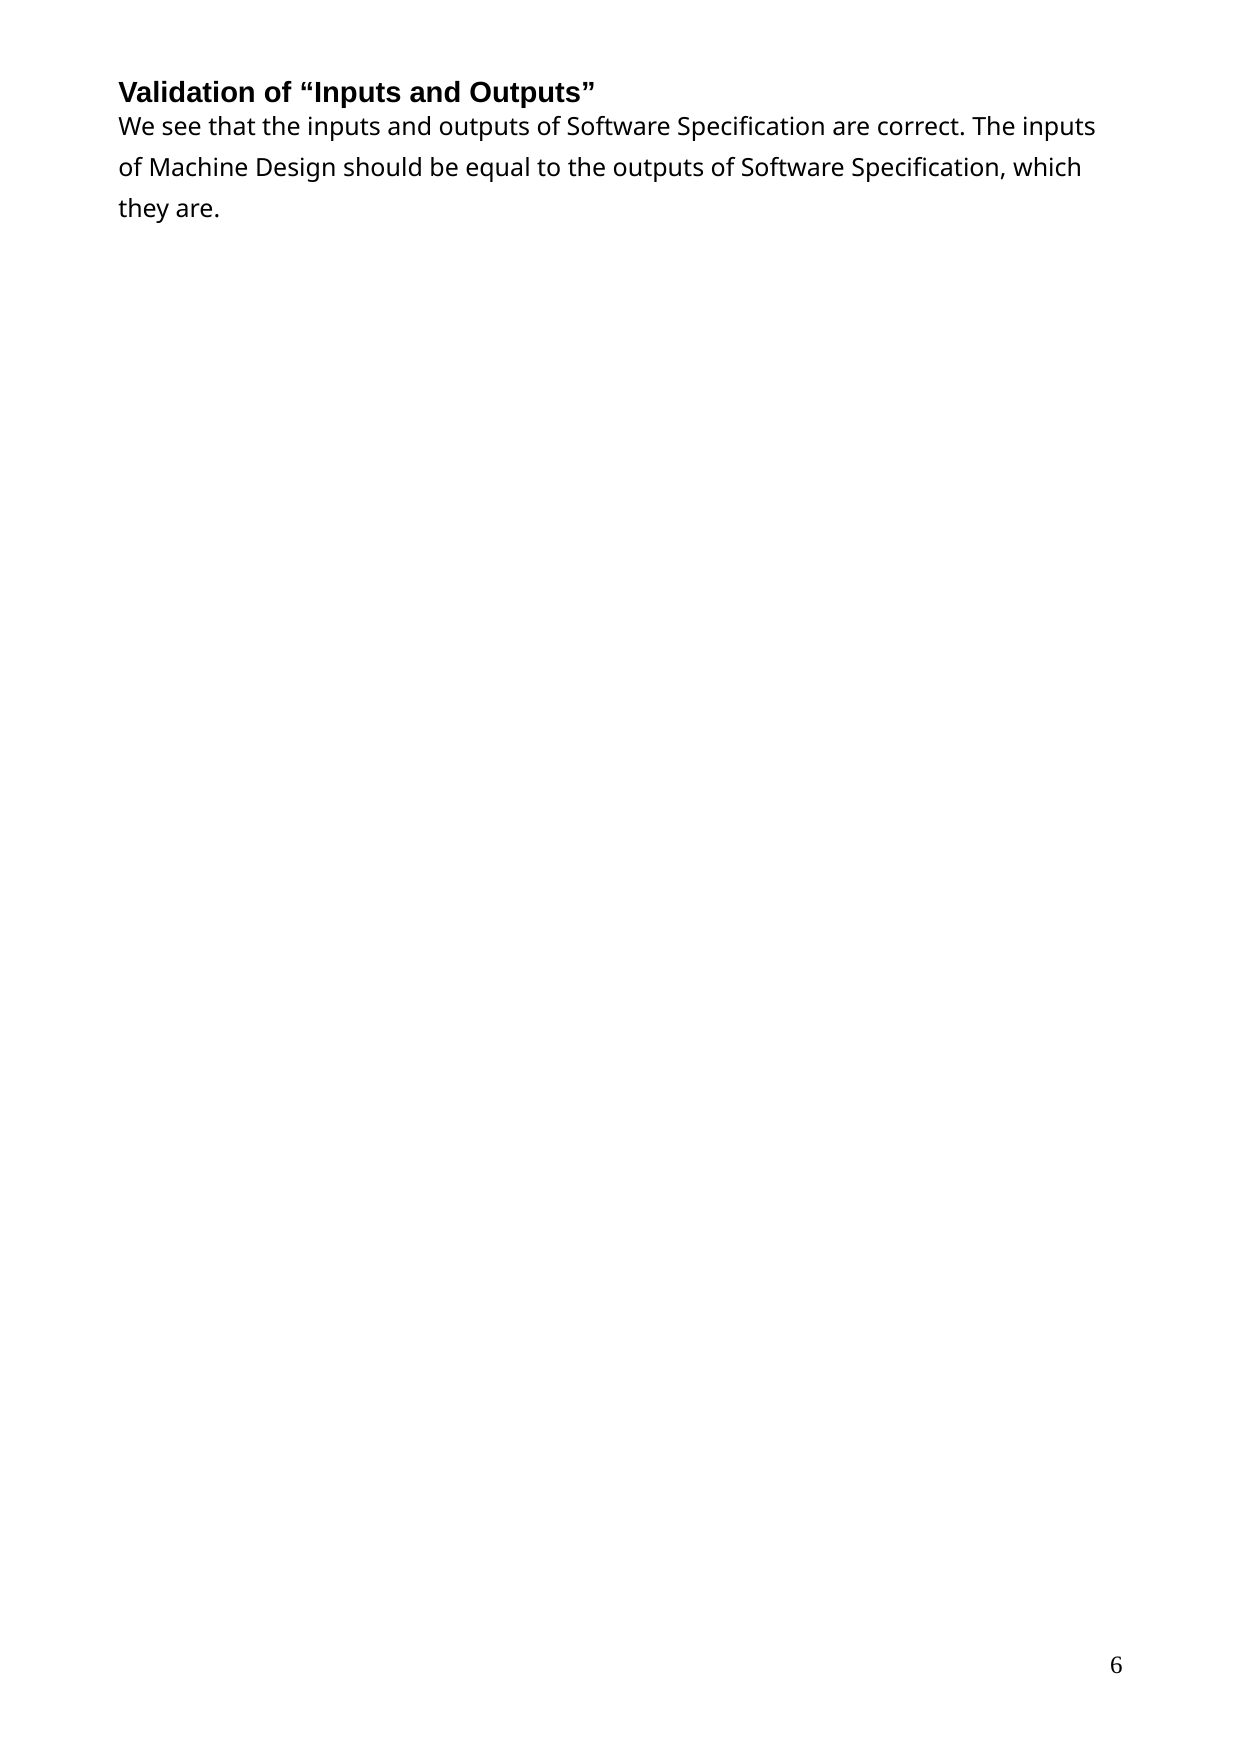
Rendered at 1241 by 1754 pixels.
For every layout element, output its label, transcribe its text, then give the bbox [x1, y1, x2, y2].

text We see that the inputs and outputs of Software Specification are correct. The inputs of Machine Design should be equal to the outputs of Software Specification, which they are. [118, 108, 1122, 224]
subtitle Validation of “Inputs and Outputs” [118, 75, 1122, 108]
